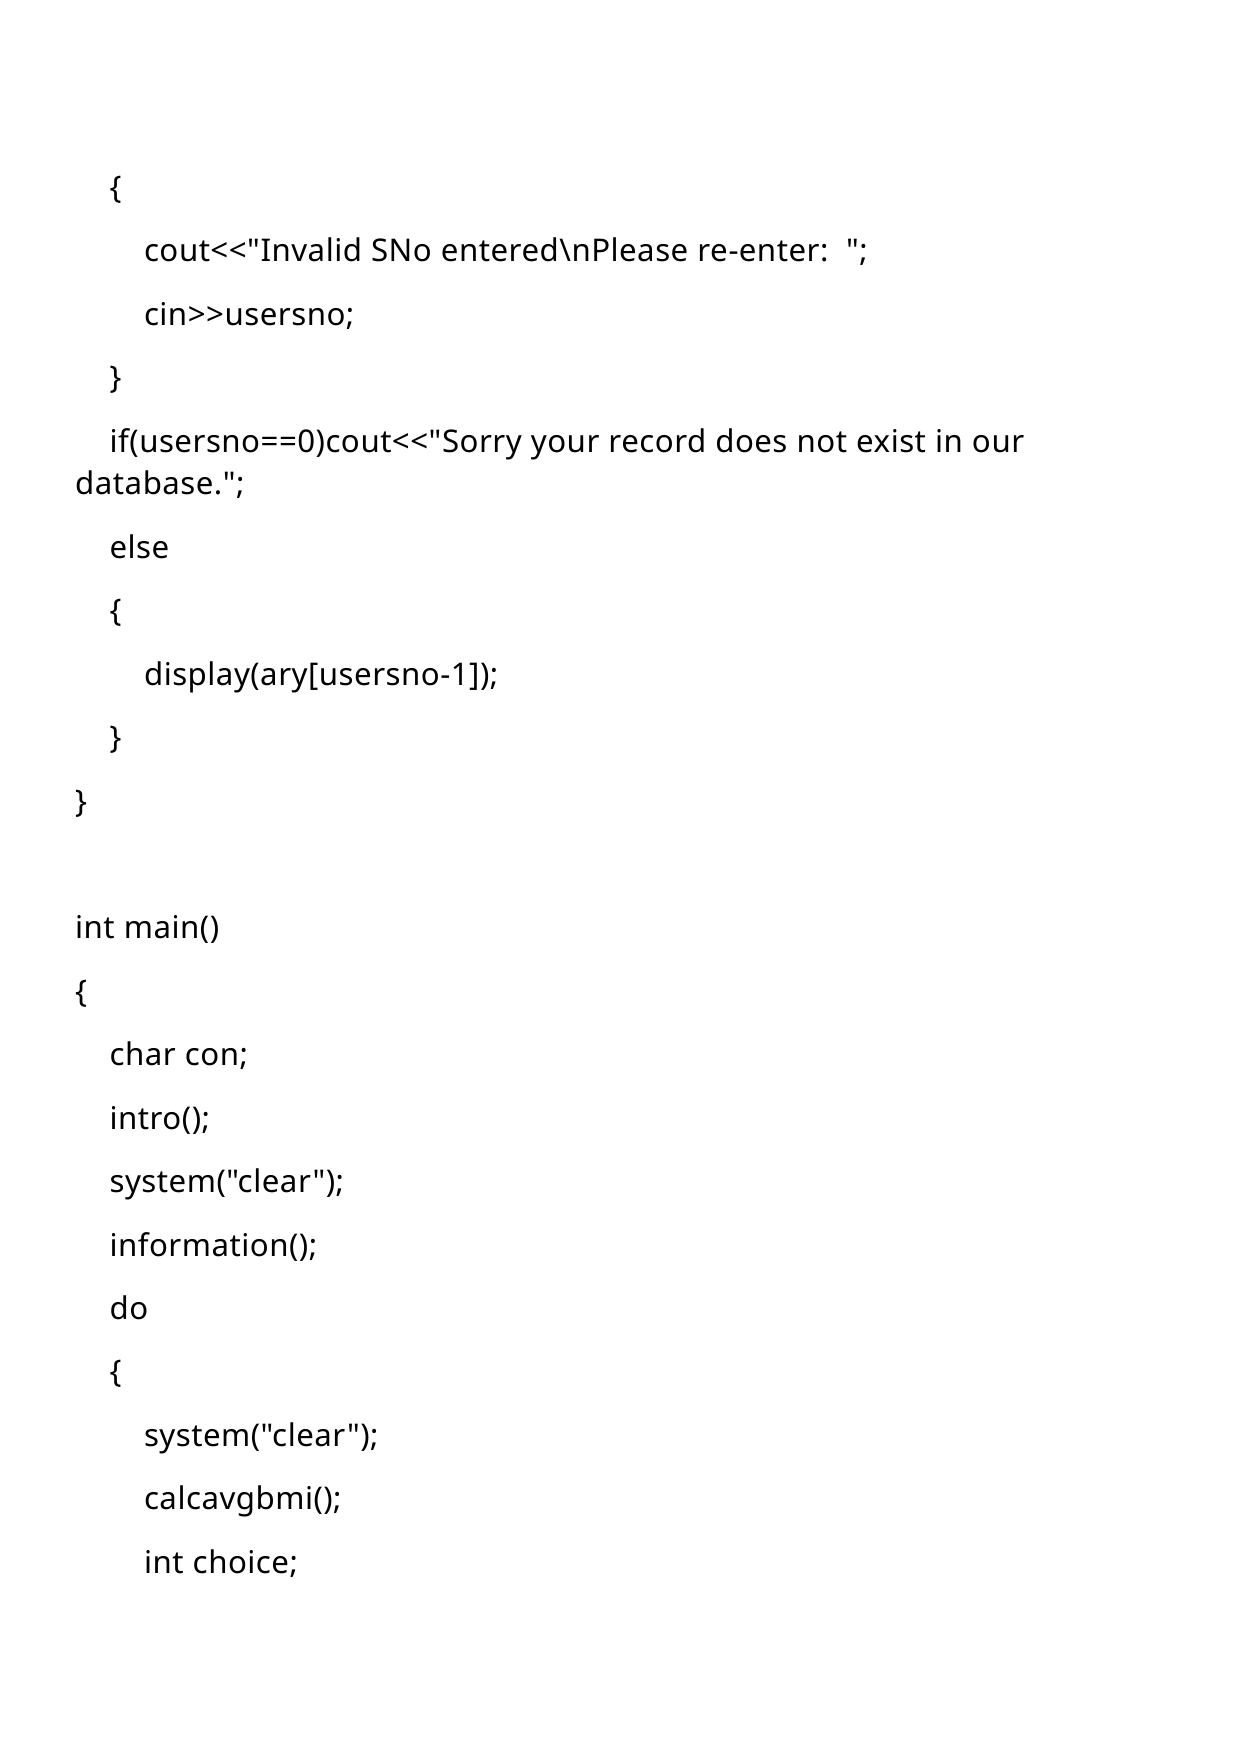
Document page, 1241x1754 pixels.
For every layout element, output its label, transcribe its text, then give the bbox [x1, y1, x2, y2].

text } [75, 778, 1165, 821]
text cout<<"Invalid SNo entered\nPlease re-enter: "; [75, 228, 1165, 271]
text if(usersno==0)cout<<"Sorry your record does not exist in our database."; [75, 419, 1165, 504]
text } [75, 715, 1165, 758]
text } [75, 355, 1165, 398]
text { [75, 588, 1165, 631]
text calcavgbmi(); [75, 1476, 1165, 1519]
text do [75, 1286, 1165, 1329]
text intro(); [75, 1096, 1165, 1138]
text int choice; [75, 1540, 1165, 1582]
text { [75, 165, 1165, 208]
text { [75, 969, 1165, 1011]
text information(); [75, 1223, 1165, 1265]
text display(ary[usersno-1]); [75, 652, 1165, 694]
text else [75, 525, 1165, 567]
text cin>>usersno; [75, 292, 1165, 334]
text system("clear"); [75, 1159, 1165, 1202]
text int main() [75, 905, 1165, 948]
text system("clear"); [75, 1413, 1165, 1456]
text { [75, 1349, 1165, 1392]
text char con; [75, 1032, 1165, 1075]
